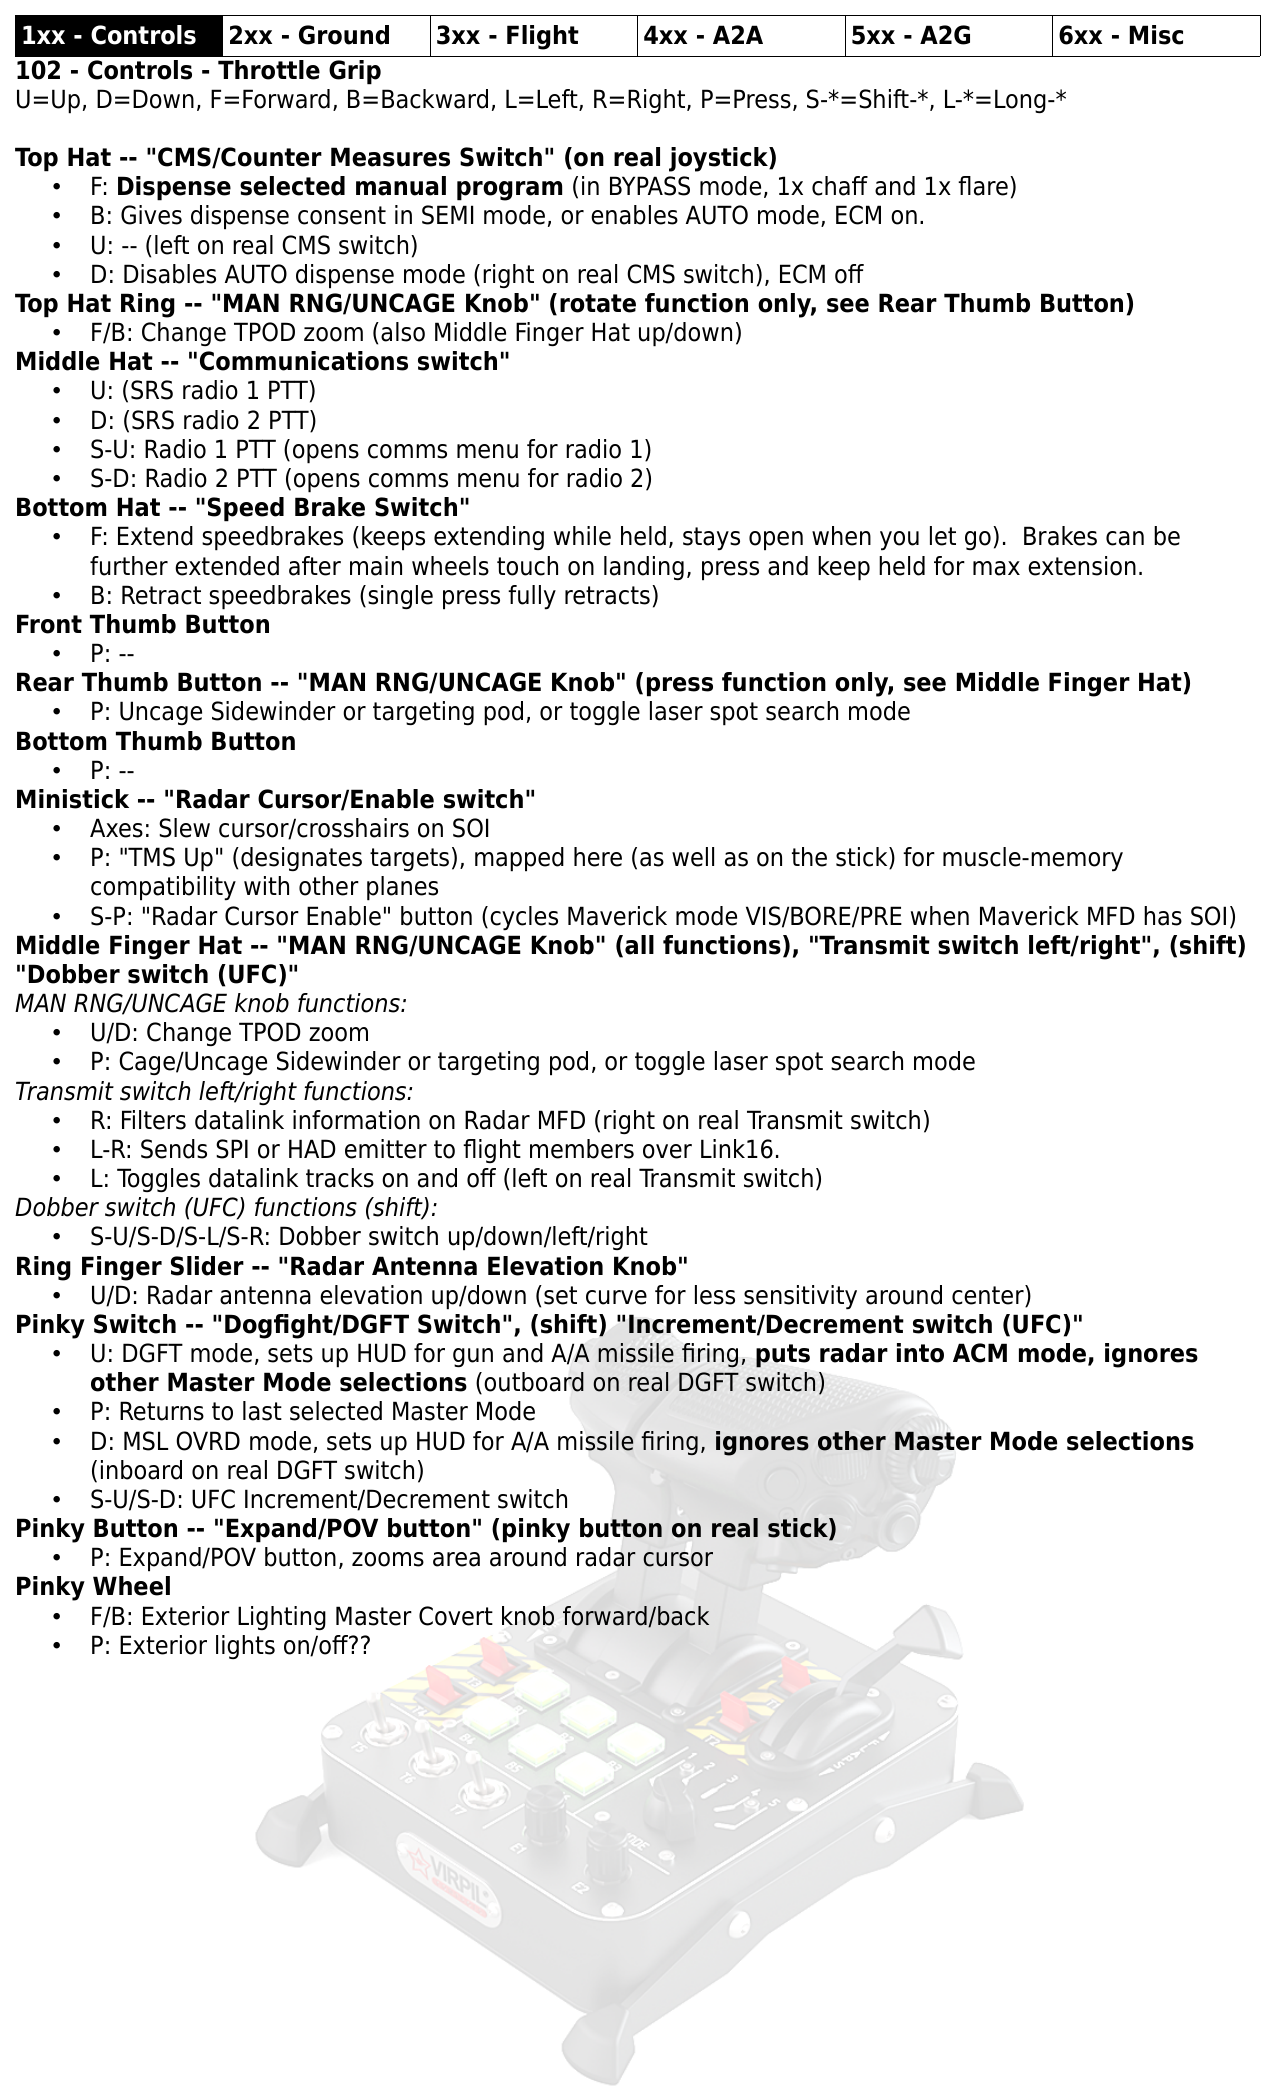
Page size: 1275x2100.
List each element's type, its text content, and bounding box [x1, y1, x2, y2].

list F: Dispense selected manual program (in BYPASS mode, 1x chaff and 1x flare) [52, 172, 1260, 202]
text Top Hat -- "CMS/Counter Measures Switch" (on real joystick) [15, 143, 1260, 172]
list S-D: Radio 2 PTT (opens comms menu for radio 2) [52, 464, 1260, 493]
text Middle Finger Hat -- "MAN RNG/UNCAGE Knob" (all functions), "Transmit switch left/right", (shift) "Dobber switch (UFC)" [15, 931, 1260, 989]
list U/D: Radar antenna elevation up/down (set curve for less sensitivity around center) [52, 1281, 1260, 1310]
table_header 1xx - Controls [16, 16, 222, 56]
text MAN RNG/UNCAGE knob functions: [15, 989, 1260, 1018]
list P: Returns to last selected Master Mode [52, 1397, 230, 1427]
text U=Up, D=Down, F=Forward, B=Backward, L=Left, R=Right, P=Press, S-*=Shift-*, L-*=Long-* [15, 85, 1260, 114]
text Dobber switch (UFC) functions (shift): [15, 1193, 1260, 1222]
text Middle Hat -- "Communications switch" [15, 347, 1260, 377]
list B: Retract speedbrakes (single press fully retracts) [52, 581, 1260, 610]
table_header 4xx - A2A [638, 16, 845, 56]
list B: Gives dispense consent in SEMI mode, or enables AUTO mode, ECM on. [52, 202, 1260, 231]
text Front Thumb Button [15, 610, 1260, 639]
list P: -- [52, 639, 1260, 668]
list F/B: Change TPOD zoom (also Middle Finger Hat up/down) [52, 318, 1260, 347]
list F/B: Exterior Lighting Master Covert knob forward/back [1045, 1602, 1260, 1631]
list S-U/S-D/S-L/S-R: Dobber switch up/down/left/right [52, 1222, 1260, 1252]
table_header 2xx - Ground [223, 16, 430, 56]
text Ministick -- "Radar Cursor/Enable switch" [15, 785, 1260, 814]
text [1045, 1572, 1260, 1602]
list Axes: Slew cursor/crosshairs on SOI [52, 814, 1260, 843]
text Pinky Button -- "Expand/POV button" (pinky button on real stick) [1045, 1514, 1260, 1543]
table_header 5xx - A2G [846, 16, 1052, 56]
list L: Toggles datalink tracks on and off (left on real Transmit switch) [52, 1164, 1260, 1193]
text Transmit switch left/right functions: [15, 1077, 1260, 1106]
list U: -- (left on real CMS switch) [52, 231, 1260, 260]
list D: (SRS radio 2 PTT) [52, 406, 1260, 435]
text 102 - Controls - Throttle Grip [15, 57, 1260, 85]
list D: MSL OVRD mode, sets up HUD for A/A missile firing, ignores other Master Mode selections (inboard on real DGFT switch) [1045, 1427, 1260, 1485]
text Pinky Switch -- "Dogfight/DGFT Switch", (shift) "Increment/Decrement switch (UFC)" [1045, 1310, 1260, 1339]
list P: -- [52, 756, 1260, 785]
list D: Disables AUTO dispense mode (right on real CMS switch), ECM off [52, 260, 1260, 289]
list P: Cage/Uncage Sidewinder or targeting pod, or toggle laser spot search mode [52, 1047, 1260, 1077]
text Pinky Button -- "Expand/POV button" (pinky button on real stick) [15, 1514, 230, 1543]
list P: Exterior lights on/off?? [1045, 1631, 1260, 1660]
list P: Expand/POV button, zooms area around radar cursor [1045, 1543, 1260, 1572]
text Pinky Wheel [15, 1572, 230, 1602]
table_header 3xx - Flight [431, 16, 637, 56]
list S-U/S-D: UFC Increment/Decrement switch [1045, 1485, 1260, 1514]
list S-U/S-D: UFC Increment/Decrement switch [52, 1485, 230, 1514]
list P: Uncage Sidewinder or targeting pod, or toggle laser spot search mode [52, 697, 1260, 727]
text Ring Finger Slider -- "Radar Antenna Elevation Knob" [15, 1252, 1260, 1281]
text Bottom Thumb Button [15, 727, 1260, 756]
list F/B: Exterior Lighting Master Covert knob forward/back [52, 1602, 230, 1631]
text Pinky Switch -- "Dogfight/DGFT Switch", (shift) "Increment/Decrement switch (UFC)" [15, 1310, 230, 1339]
list F: Extend speedbrakes (keeps extending while held, stays open when you let go). Brakes can be further extended after main wheels touch on landing, press and keep held for max extension. [52, 522, 1260, 581]
list S-U: Radio 1 PTT (opens comms menu for radio 1) [52, 435, 1260, 464]
list U/D: Change TPOD zoom [52, 1018, 1260, 1047]
list U: (SRS radio 1 PTT) [52, 377, 1260, 406]
text Bottom Hat -- "Speed Brake Switch" [15, 493, 1260, 522]
list D: MSL OVRD mode, sets up HUD for A/A missile firing, ignores other Master Mode selections (inboard on real DGFT switch) [52, 1427, 230, 1485]
list P: "TMS Up" (designates targets), mapped here (as well as on the stick) for muscle-memory compatibility with other planes [52, 843, 1260, 902]
list P: Returns to last selected Master Mode [1045, 1397, 1260, 1427]
list S-P: "Radar Cursor Enable" button (cycles Maverick mode VIS/BORE/PRE when Maverick MFD has SOI) [52, 902, 1260, 931]
list U: DGFT mode, sets up HUD for gun and A/A missile firing, puts radar into ACM mode, ignores other Master Mode selections (outboard on real DGFT switch) [52, 1339, 230, 1397]
text Top Hat Ring -- "MAN RNG/UNCAGE Knob" (rotate function only, see Rear Thumb Button) [15, 289, 1260, 318]
text Rear Thumb Button -- "MAN RNG/UNCAGE Knob" (press function only, see Middle Finger Hat) [15, 668, 1260, 697]
list P: Exterior lights on/off?? [52, 1631, 230, 1660]
list P: Expand/POV button, zooms area around radar cursor [52, 1543, 230, 1572]
table_header 6xx - Misc [1053, 16, 1260, 56]
list R: Filters datalink information on Radar MFD (right on real Transmit switch) [52, 1106, 1260, 1135]
list U: DGFT mode, sets up HUD for gun and A/A missile firing, puts radar into ACM mode, ignores other Master Mode selections (outboard on real DGFT switch) [1045, 1339, 1260, 1397]
list L-R: Sends SPI or HAD emitter to flight members over Link16. [52, 1135, 1260, 1164]
